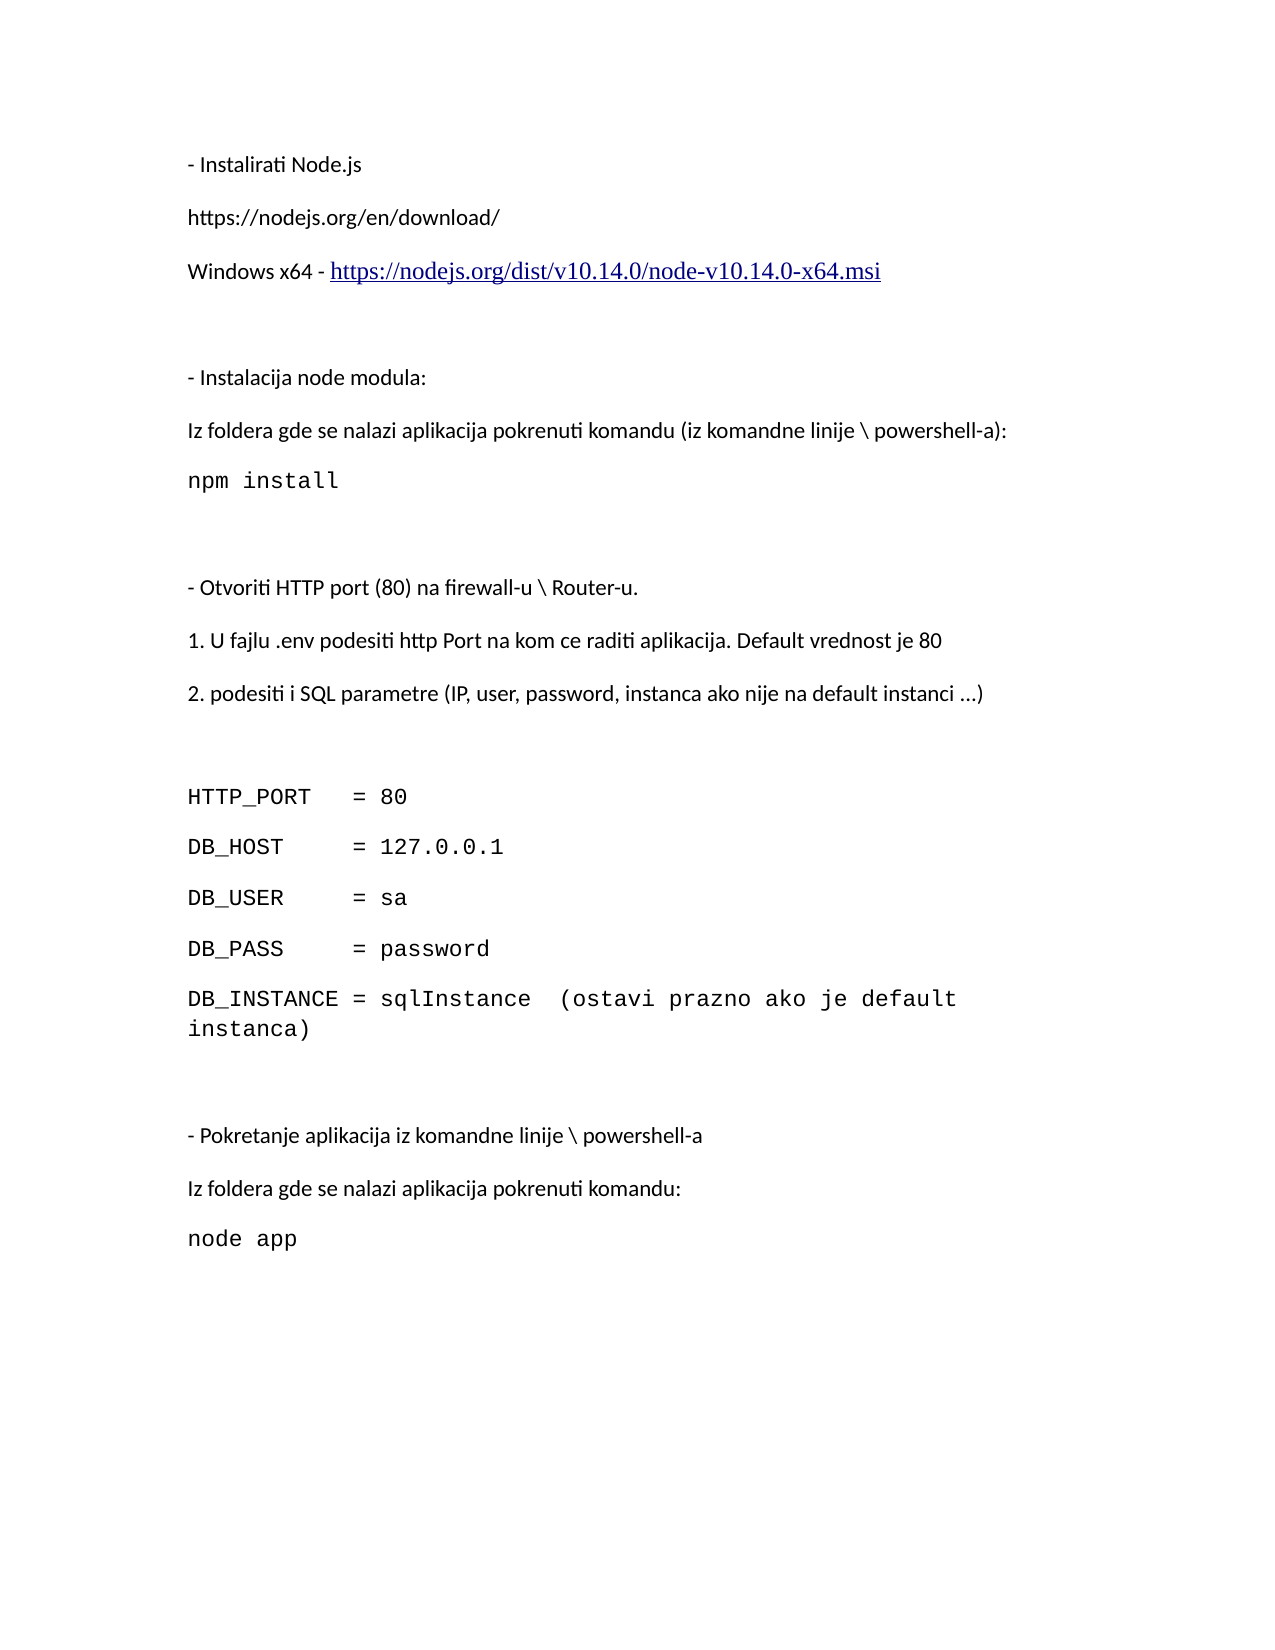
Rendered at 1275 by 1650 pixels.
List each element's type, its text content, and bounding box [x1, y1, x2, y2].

text - Pokretanje aplikacija iz komandne linije \ powershell-a [187, 1121, 1087, 1149]
text npm install [187, 469, 1087, 495]
text DB_PASS = password [187, 937, 1087, 963]
text 2. podesiti i SQL parametre (IP, user, password, instanca ako nije na default instanci ...) [187, 679, 1087, 707]
text - Instalirati Node.js [187, 150, 1087, 178]
text HTTP_PORT = 80 [187, 785, 1087, 811]
text Iz foldera gde se nalazi aplikacija pokrenuti komandu (iz komandne linije \ powershell-a): [187, 416, 1087, 444]
text - Otvoriti HTTP port (80) na firewall-u \ Router-u. [187, 573, 1087, 601]
text https://nodejs.org/en/download/ [187, 203, 1087, 231]
text node app [187, 1227, 1087, 1253]
text - Instalacija node modula: [187, 363, 1087, 391]
text DB_HOST = 127.0.0.1 [187, 836, 1087, 862]
text DB_USER = sa [187, 886, 1087, 912]
text Iz foldera gde se nalazi aplikacija pokrenuti komandu: [187, 1174, 1087, 1202]
text 1. U fajlu .env podesiti http Port na kom ce raditi aplikacija. Default vrednost je 80 [187, 626, 1087, 654]
text DB_INSTANCE = sqlInstance (ostavi prazno ako je default instanca) [187, 987, 1087, 1043]
text Windows x64 - https://nodejs.org/dist/v10.14.0/node-v10.14.0-x64.msi [187, 256, 1087, 285]
